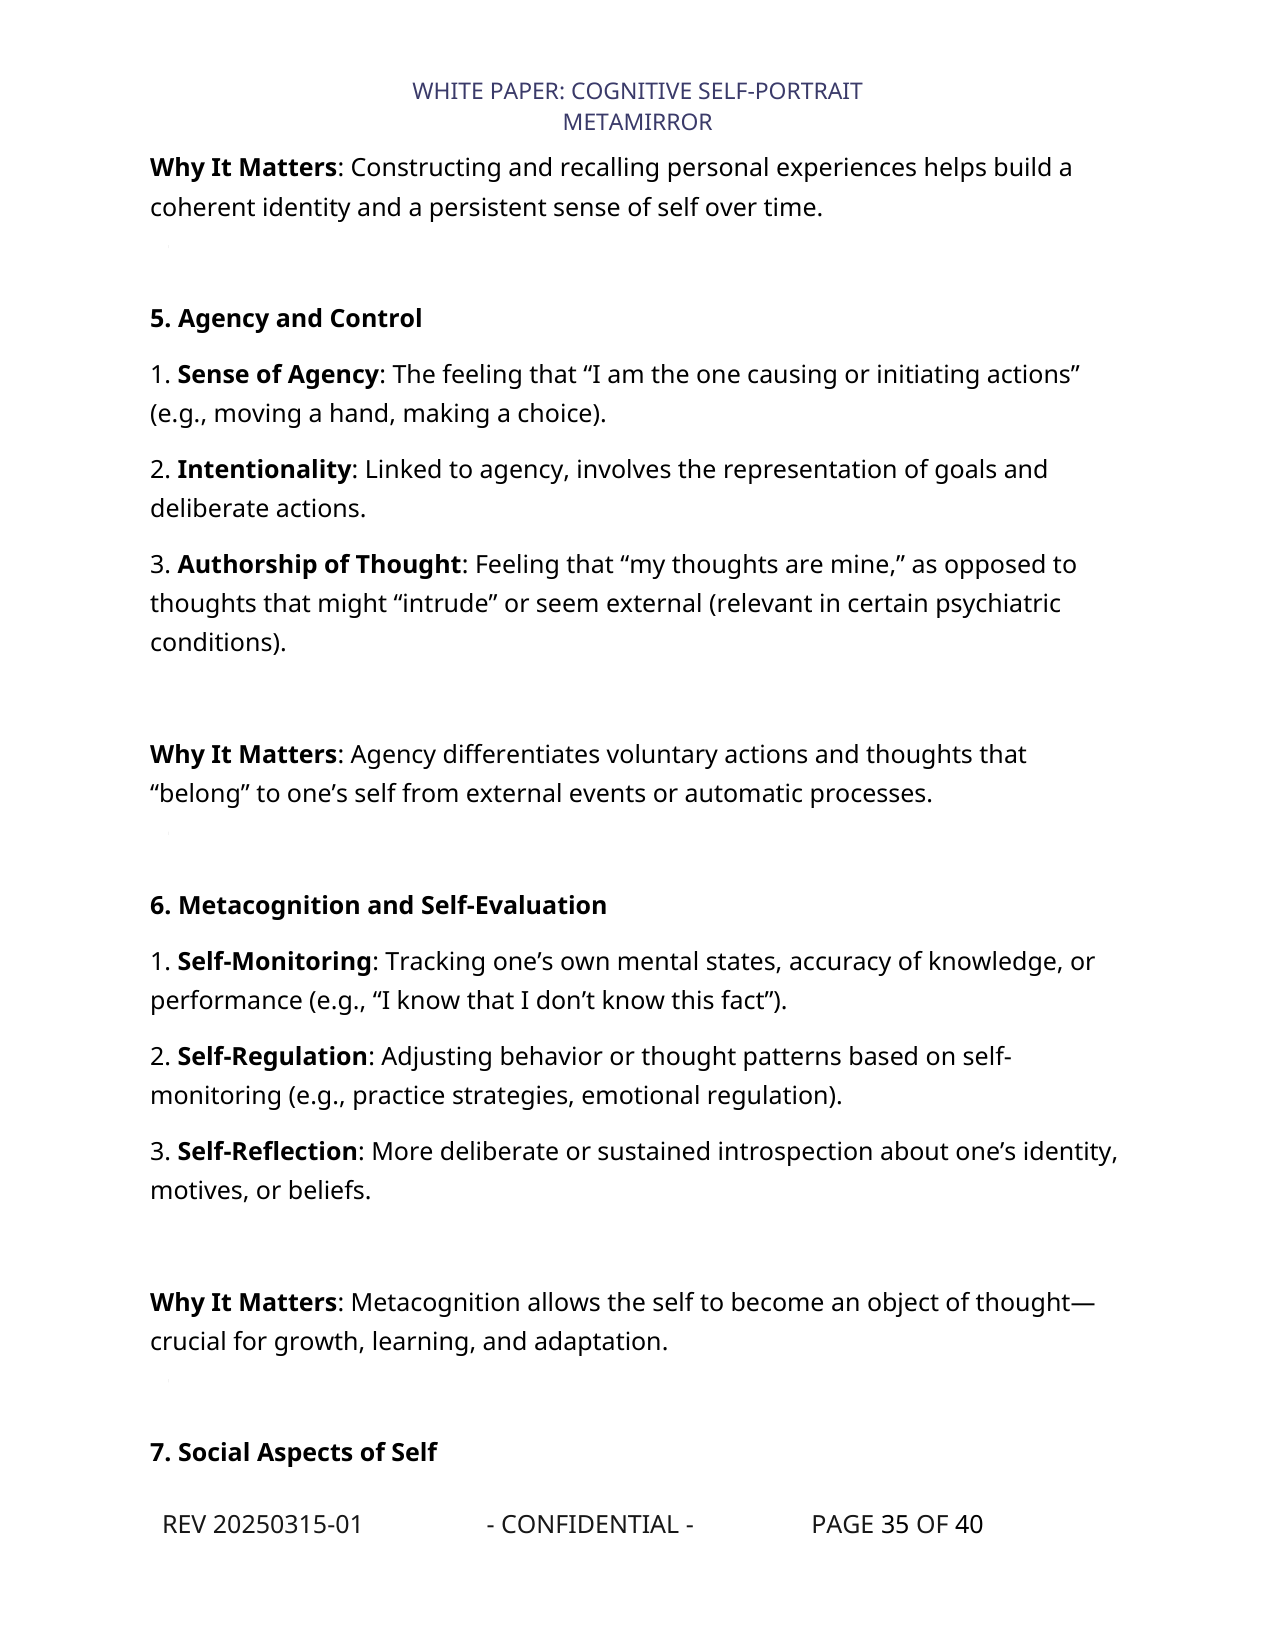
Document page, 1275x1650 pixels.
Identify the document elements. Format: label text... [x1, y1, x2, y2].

text 1. Sense of Agency: The feeling that “I am the one causing or initiating actions” (e.g., moving a hand, making a choice). [150, 357, 1125, 430]
text 7. Social Aspects of Self [150, 1435, 1125, 1469]
text 3. Authorship of Thought: Feeling that “my thoughts are mine,” as opposed to thoughts that might “intrude” or seem external (relevant in certain psychiatric conditions). [150, 547, 1125, 659]
text 1. Self-Monitoring: Tracking one’s own mental states, accuracy of knowledge, or performance (e.g., “I know that I don’t know this fact”). [150, 943, 1125, 1017]
text 2. Intentionality: Linked to agency, involves the representation of goals and deliberate actions. [150, 452, 1125, 525]
text 2. Self-Regulation: Adjusting behavior or thought patterns based on self-monitoring (e.g., practice strategies, emotional regulation). [150, 1038, 1125, 1112]
text 6. Metacognition and Self-Evaluation [150, 887, 1125, 922]
text 3. Self-Reflection: More deliberate or sustained introspection about one’s identity, motives, or beliefs. [150, 1133, 1125, 1207]
text 5. Agency and Control [150, 301, 1125, 335]
text Why It Matters: Metacognition allows the self to become an object of thought—crucial for growth, learning, and adaptation. [150, 1284, 1125, 1357]
text Why It Matters: Constructing and recalling personal experiences helps build a coherent identity and a persistent sense of self over time. [150, 150, 1125, 223]
text Why It Matters: Agency differentiates voluntary actions and thoughts that “belong” to one’s self from external events or automatic processes. [150, 737, 1125, 810]
